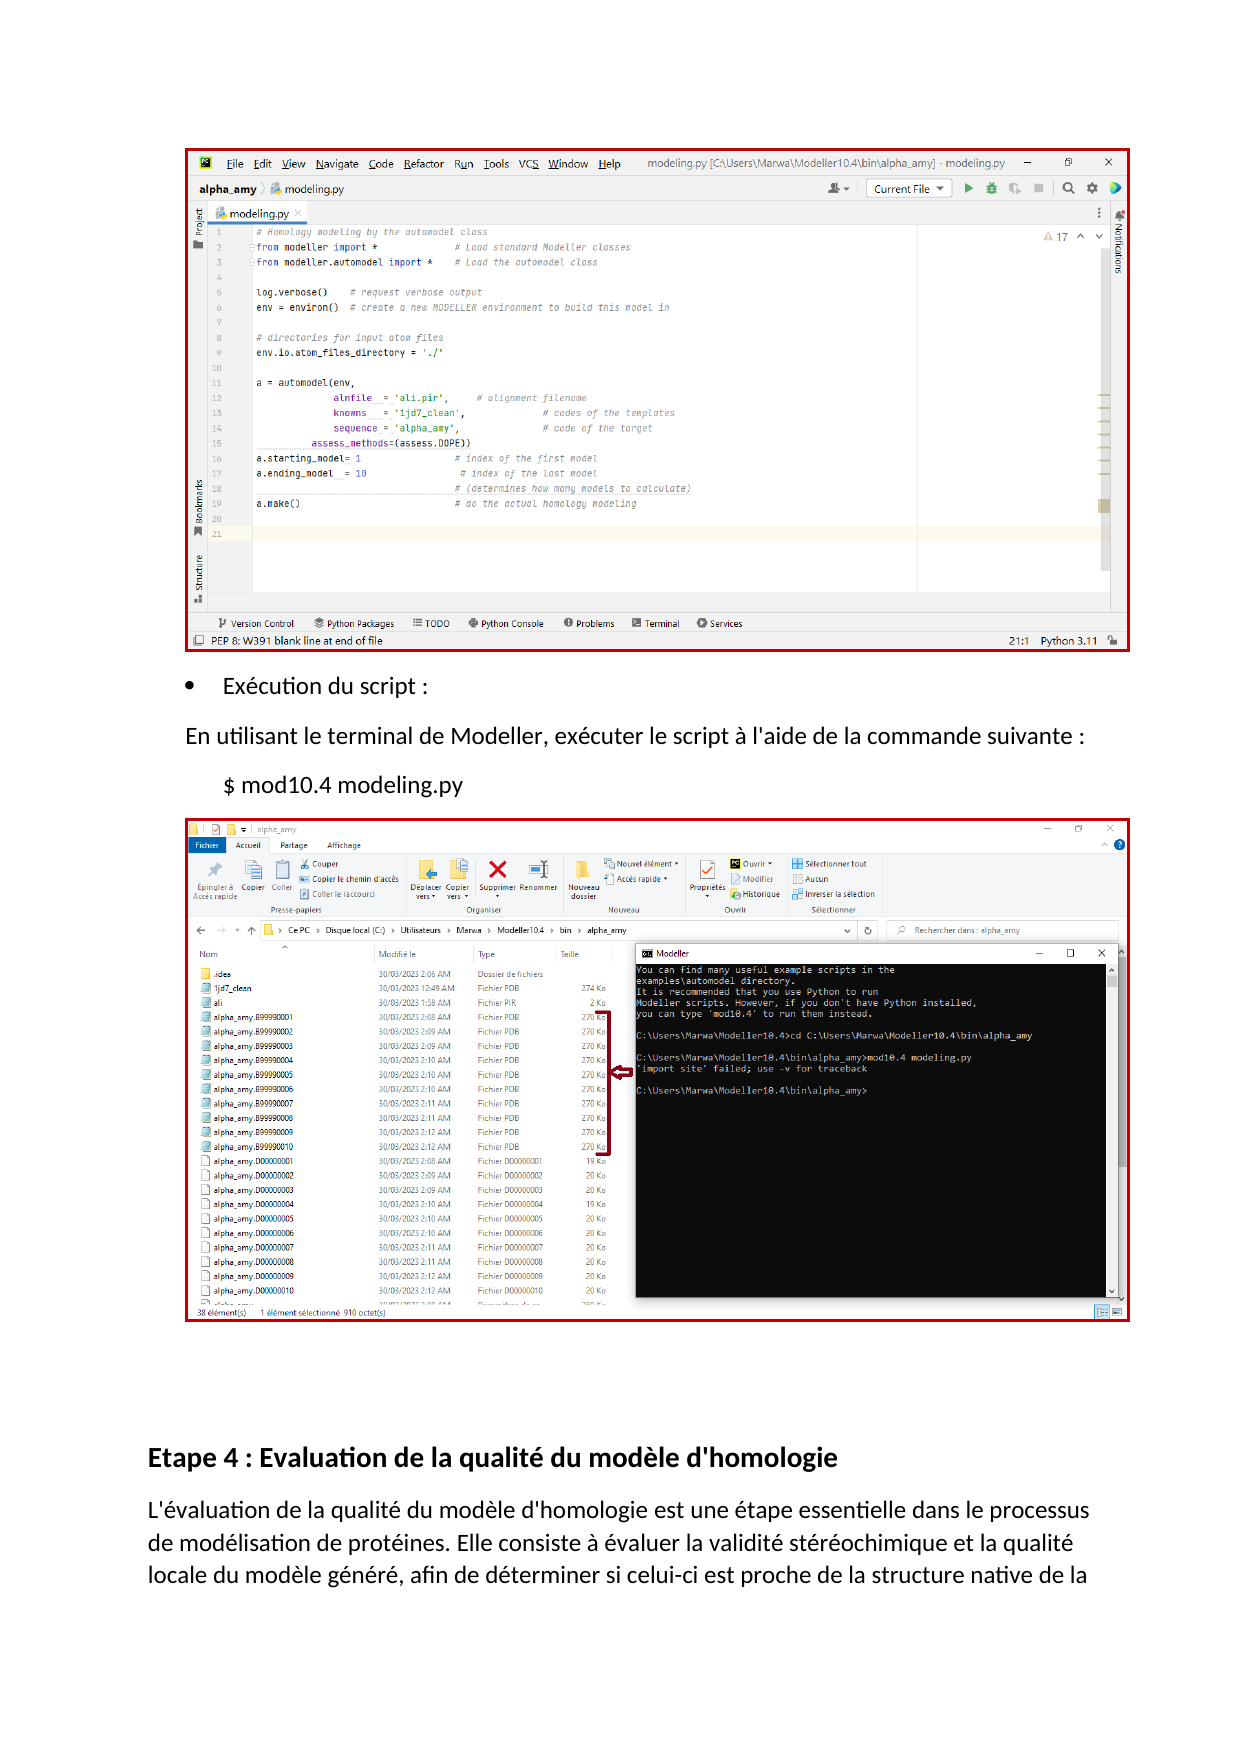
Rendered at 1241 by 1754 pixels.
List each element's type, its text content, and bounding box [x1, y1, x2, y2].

list $ mod10.4 modeling.py [223, 769, 1093, 799]
text Etape 4 : Evaluation de la qualité du modèle d'homologie [148, 1439, 1093, 1475]
text En utilisant le terminal de Modeller, exécuter le script à l'aide de la commande suivante : [185, 720, 1093, 750]
text L'évaluation de la qualité du modèle d'homologie est une étape essentielle dans le processus de modélisation de protéines. Elle consiste à évaluer la validité stéréochimique et la qualité locale du modèle généré, afin de déterminer si celui-ci est proche de la structure native de la [148, 1494, 1093, 1590]
list Exécution du script : [185, 671, 1093, 701]
